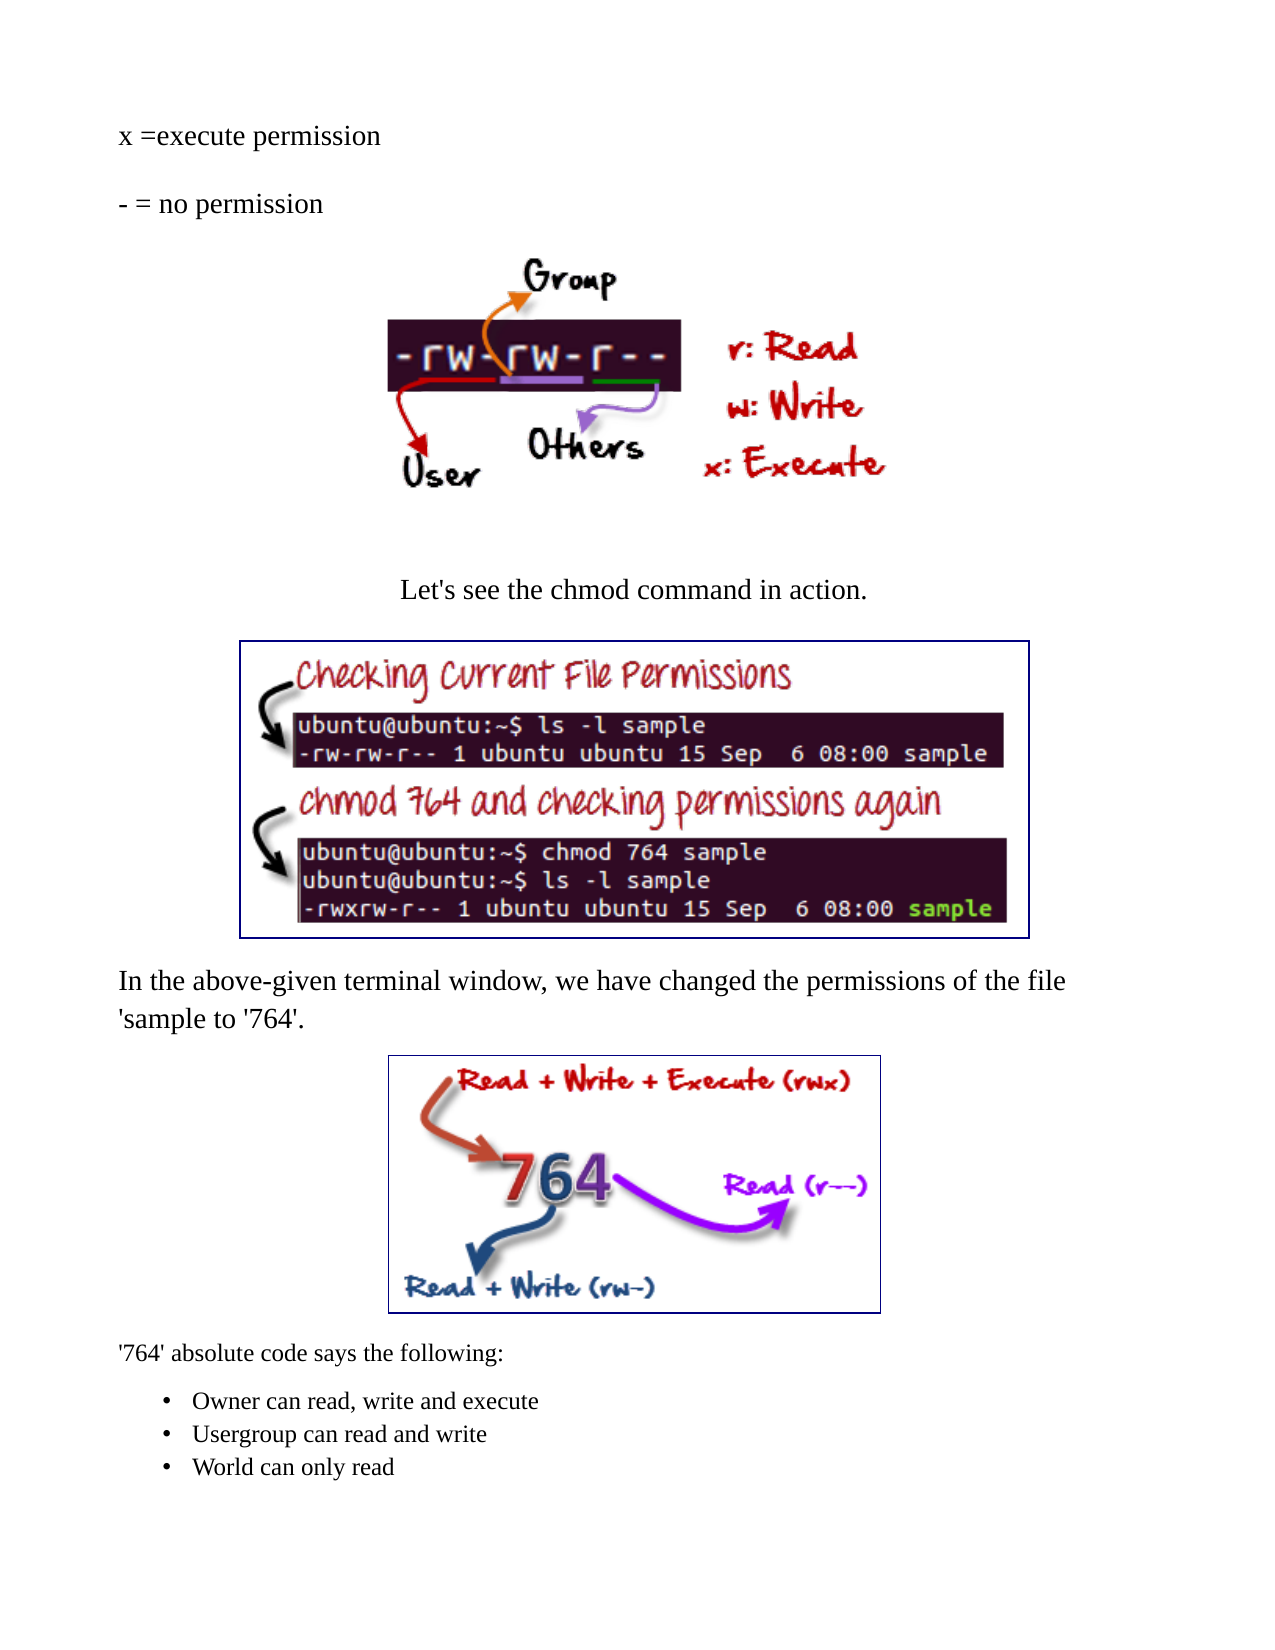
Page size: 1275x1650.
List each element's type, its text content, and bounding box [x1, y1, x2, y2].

picture [241, 642, 1028, 937]
text Let's see the chmod command in action. [118, 572, 1157, 606]
list World can only read [162, 1452, 1157, 1481]
text '764' absolute code says the following: [118, 1338, 1157, 1367]
list Usergroup can read and write [162, 1419, 1157, 1448]
text In the above-given terminal window, we have changed the permissions of the file 'sample to '764'. [118, 963, 1157, 1035]
picture [387, 254, 888, 497]
list Owner can read, write and execute [162, 1386, 1157, 1414]
picture [389, 1056, 880, 1312]
text x =execute permission [118, 118, 1157, 152]
text - = no permission [118, 186, 1157, 220]
